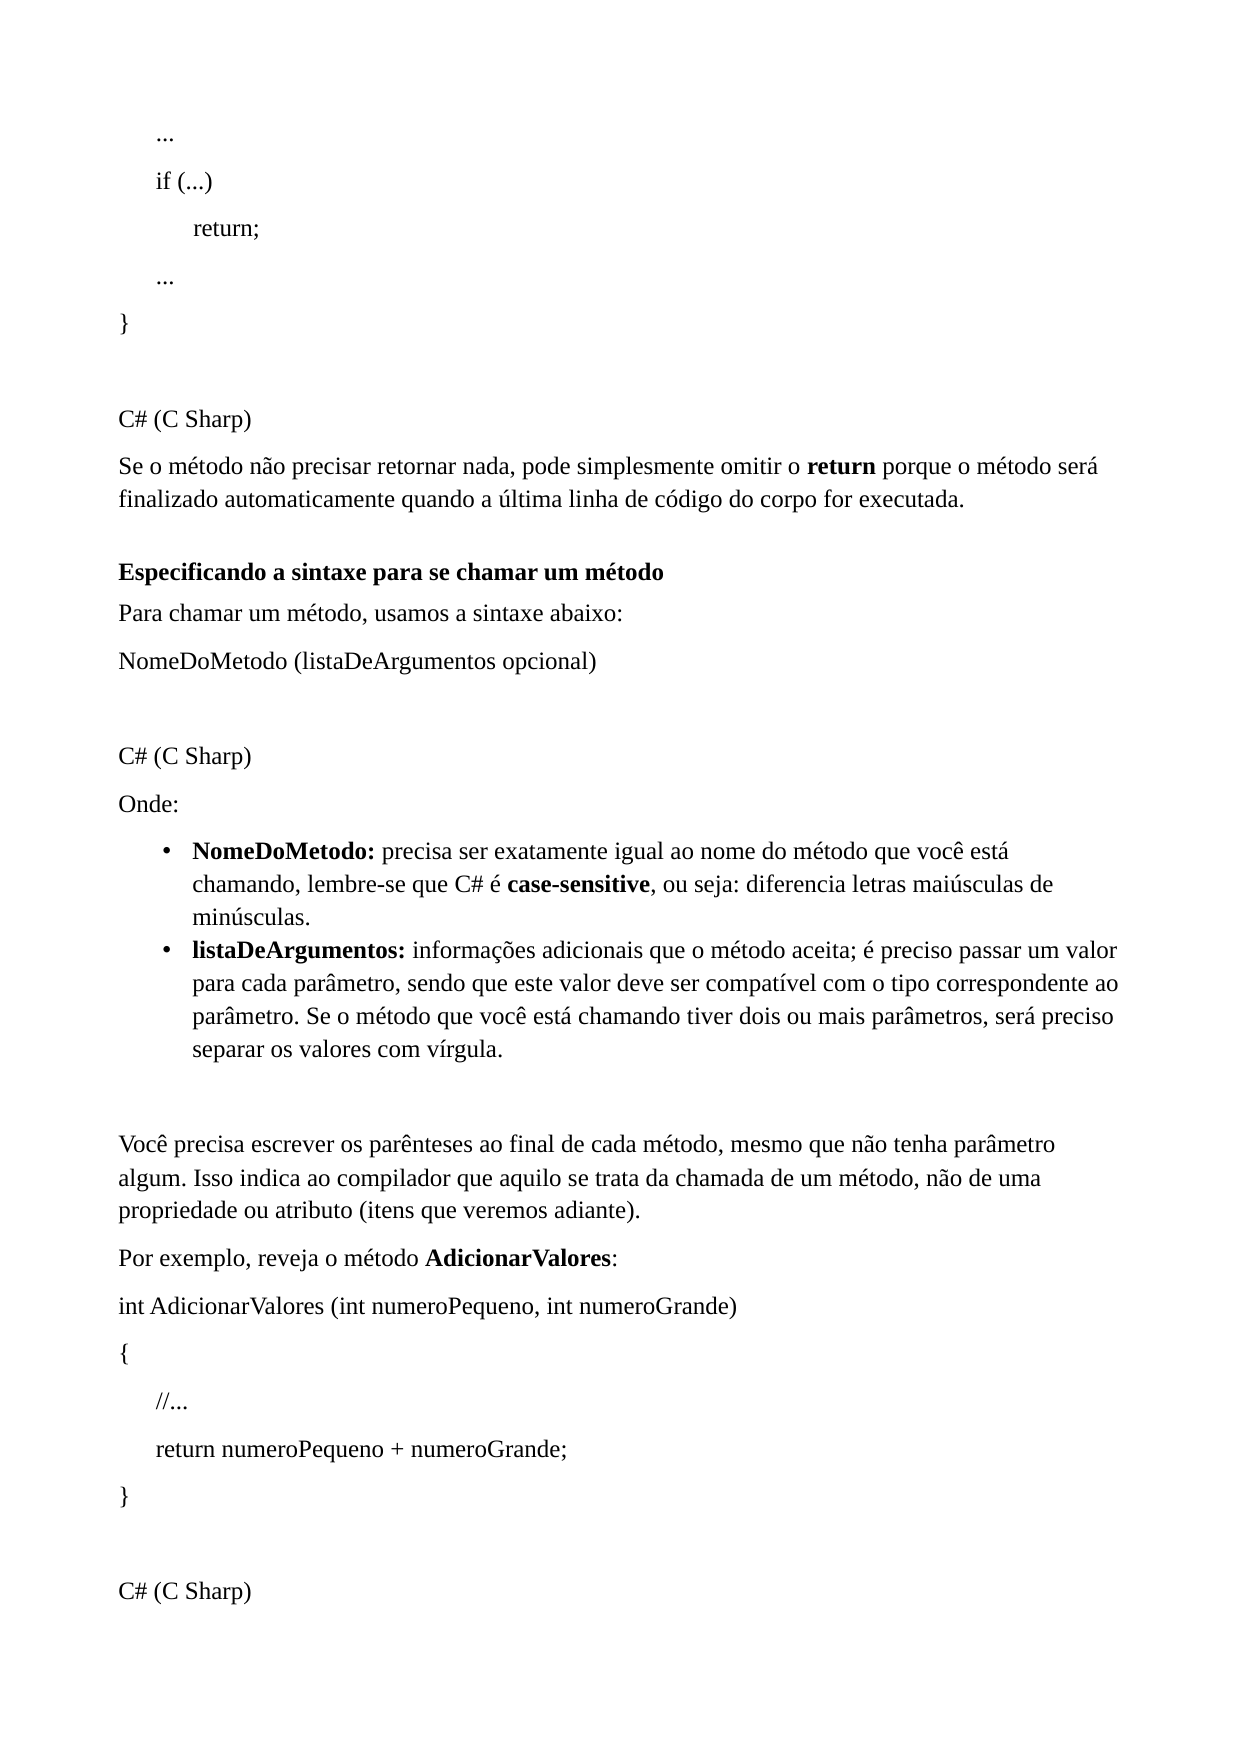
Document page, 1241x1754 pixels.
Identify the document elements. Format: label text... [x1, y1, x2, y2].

text } [118, 308, 1122, 337]
list NomeDoMetodo: precisa ser exatamente igual ao nome do método que você está chamando, lembre-se que C# é case-sensitive, ou seja: diferencia letras maiúsculas de minúsculas. [162, 836, 1122, 931]
text int AdicionarValores (int numeroPequeno, int numeroGrande) [118, 1291, 1122, 1319]
text C# (C Sharp) [118, 1576, 1122, 1605]
text Por exemplo, reveja o método AdicionarValores: [118, 1243, 1122, 1272]
text Para chamar um método, usamos a sintaxe abaixo: [118, 598, 1122, 627]
text Você precisa escrever os parênteses ao final de cada método, mesmo que não tenha parâmetro algum. Isso indica ao compilador que aquilo se trata da chamada de um método, não de uma propriedade ou atributo (itens que veremos adiante). [118, 1129, 1122, 1224]
text ... [118, 261, 1122, 290]
list listaDeArgumentos: informações adicionais que o método aceita; é preciso passar um valor para cada parâmetro, sendo que este valor deve ser compatível com o tipo correspondente ao parâmetro. Se o método que você está chamando tiver dois ou mais parâmetros, será preciso separar os valores com vírgula. [162, 935, 1122, 1063]
text ... [118, 118, 1122, 147]
text //... [118, 1386, 1122, 1415]
text { [118, 1338, 1122, 1367]
subtitle Especificando a sintaxe para se chamar um método [118, 557, 1122, 586]
text } [118, 1481, 1122, 1510]
text C# (C Sharp) [118, 404, 1122, 432]
text return; [118, 213, 1122, 242]
text Se o método não precisar retornar nada, pode simplesmente omitir o return porque o método será finalizado automaticamente quando a última linha de código do corpo for executada. [118, 451, 1122, 513]
text if (...) [118, 166, 1122, 194]
text Onde: [118, 789, 1122, 817]
text NomeDoMetodo (listaDeArgumentos opcional) [118, 646, 1122, 674]
text C# (C Sharp) [118, 741, 1122, 770]
text return numeroPequeno + numeroGrande; [118, 1434, 1122, 1462]
